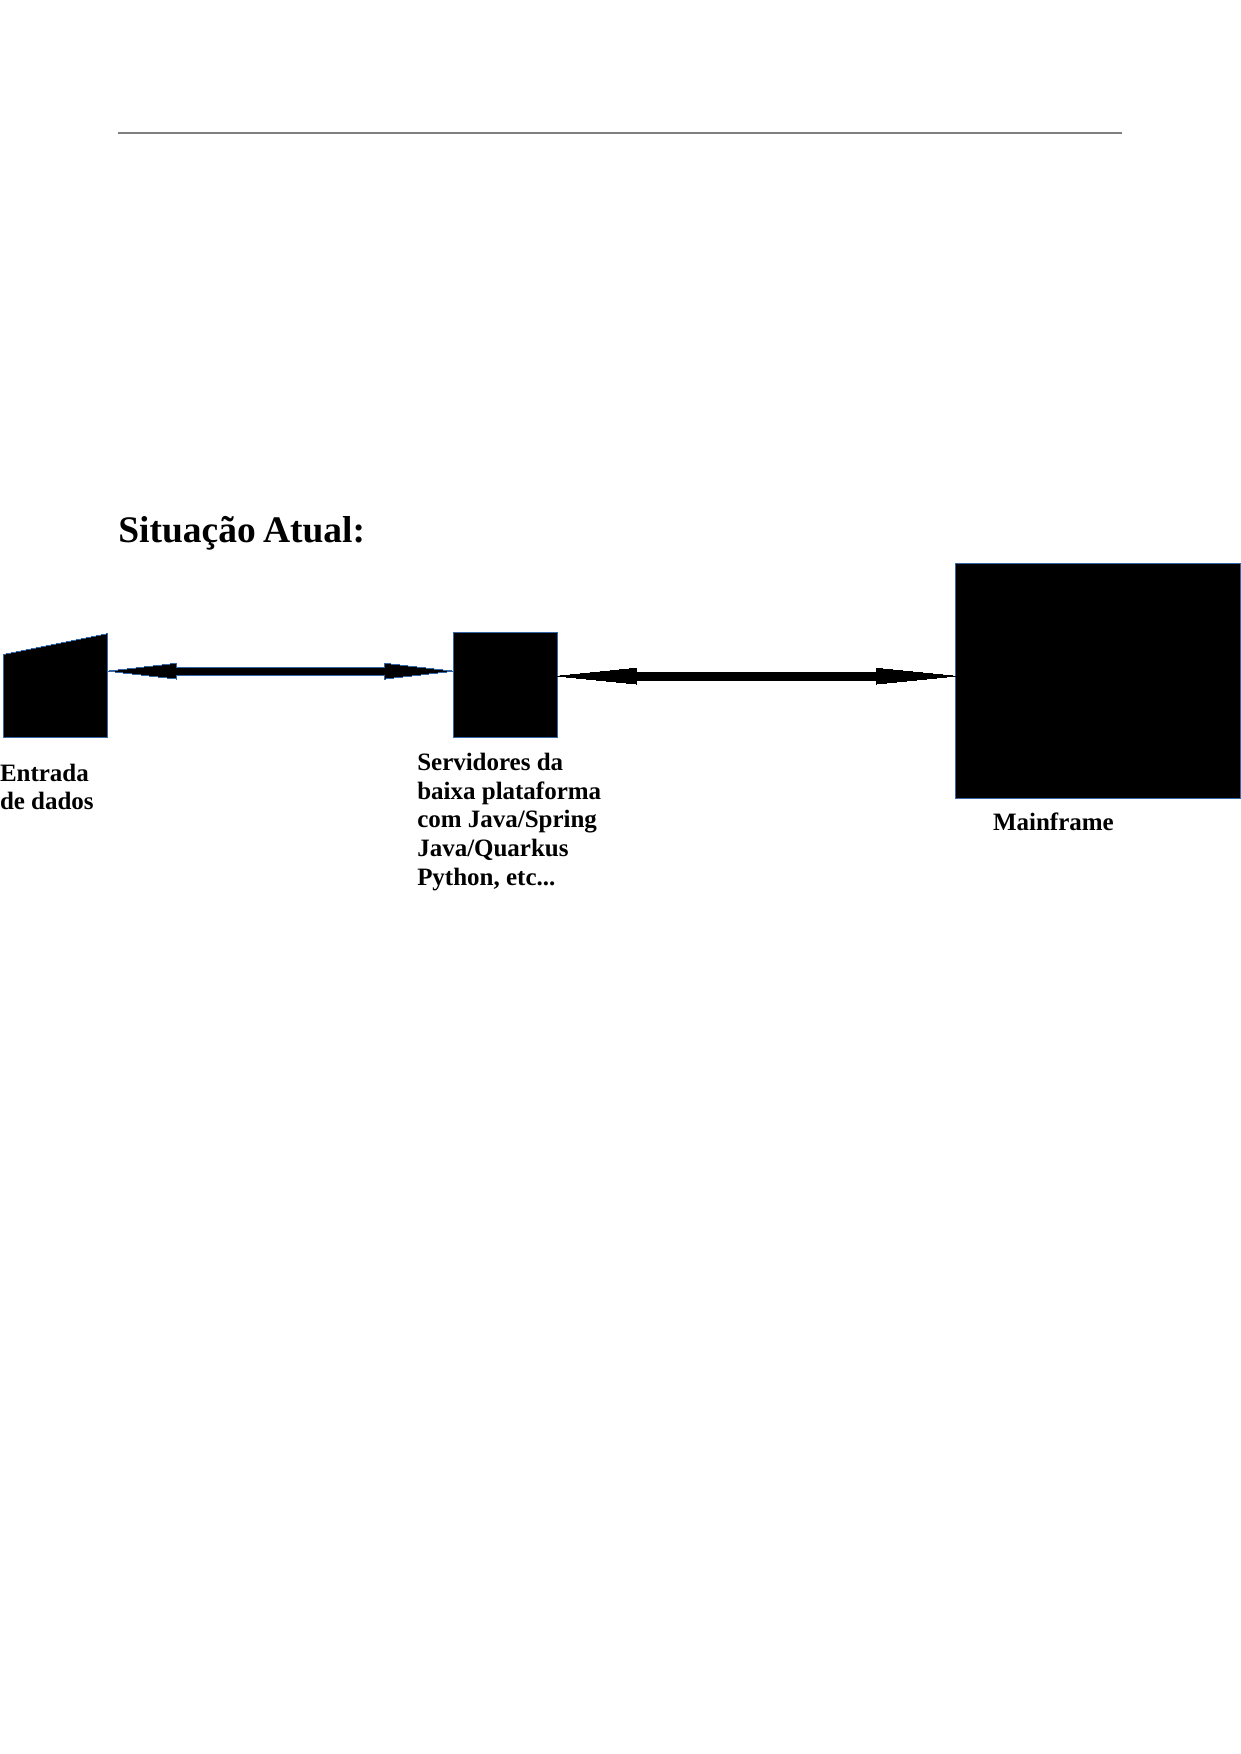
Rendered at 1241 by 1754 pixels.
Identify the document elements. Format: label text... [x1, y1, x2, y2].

text Situação Atual: [118, 507, 1122, 551]
